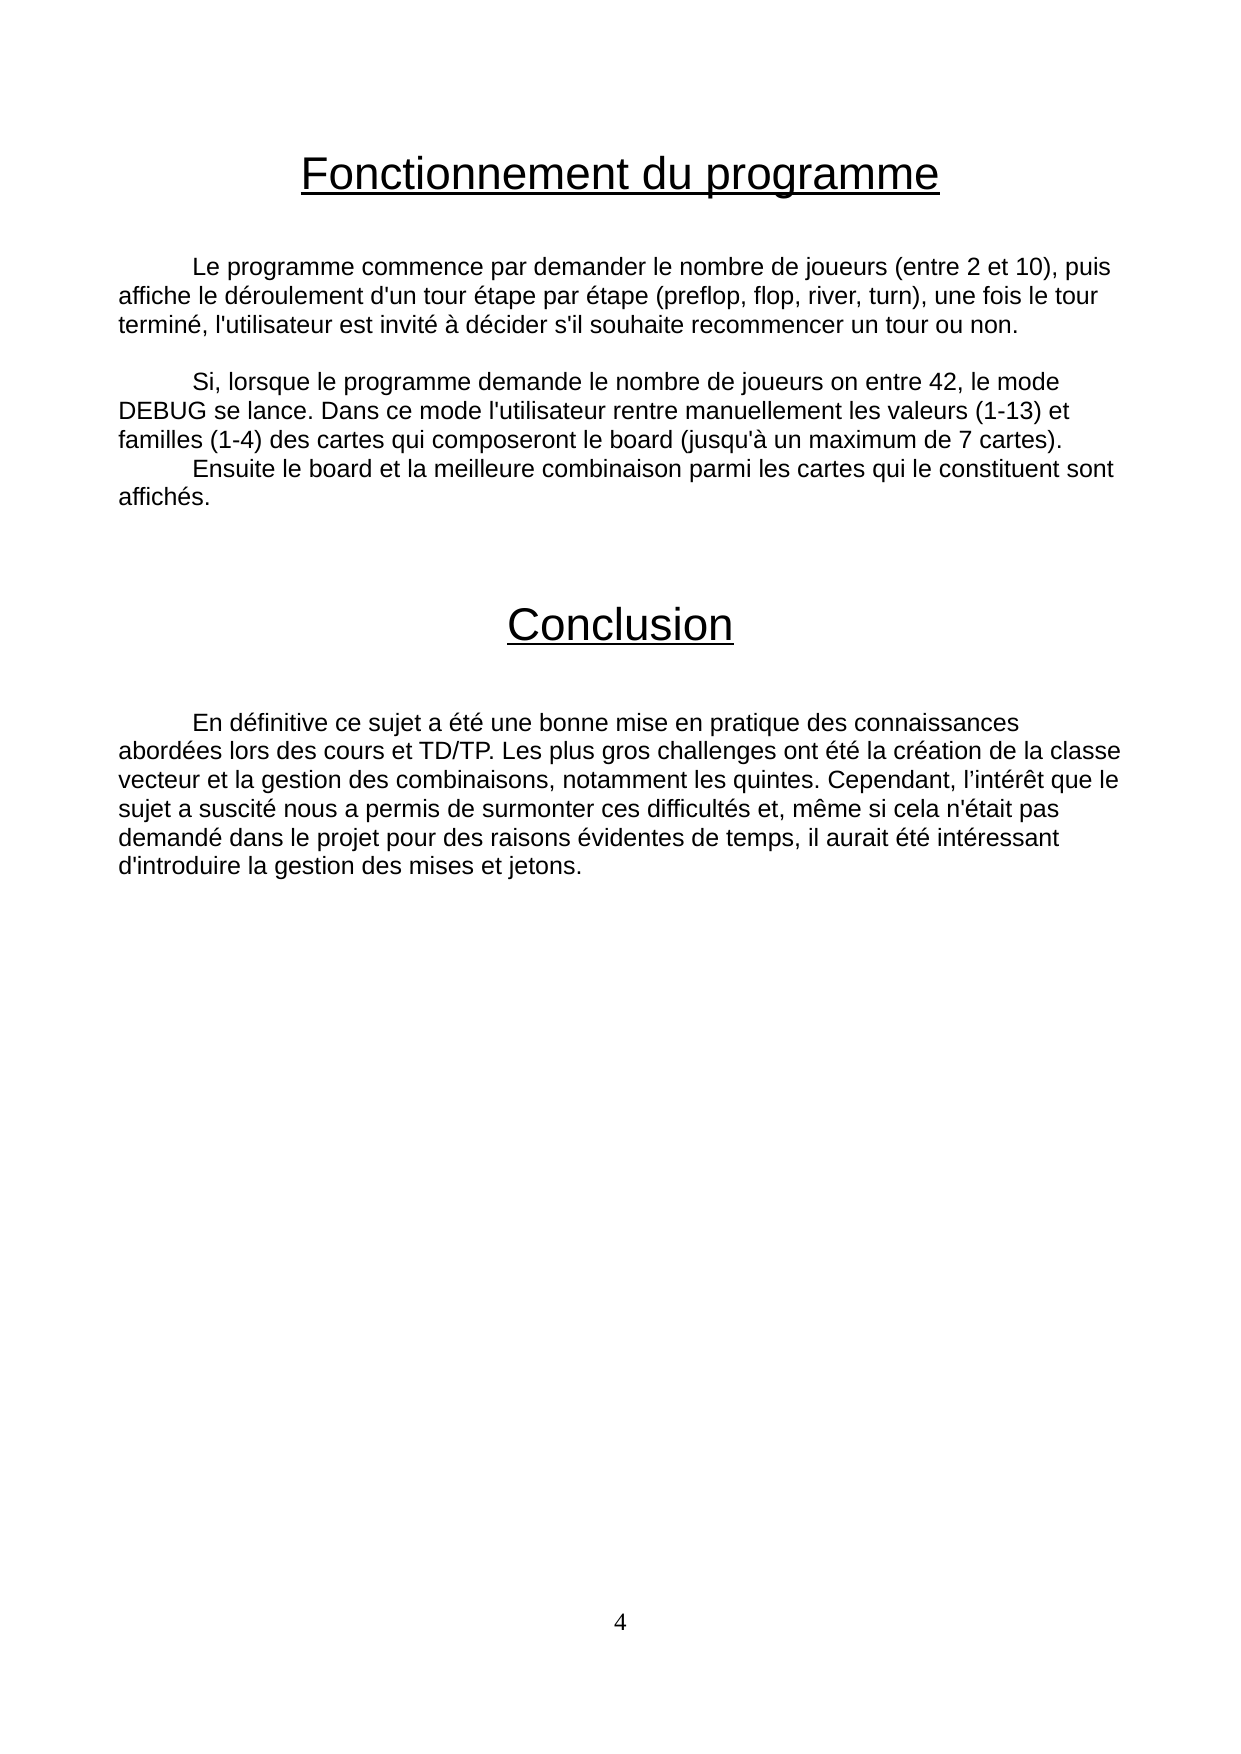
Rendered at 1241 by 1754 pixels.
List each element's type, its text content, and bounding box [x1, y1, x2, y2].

text Conclusion [118, 597, 1122, 650]
text Fonctionnement du programme [118, 147, 1122, 199]
text En définitive ce sujet a été une bonne mise en pratique des connaissances abordées lors des cours et TD/TP. Les plus gros challenges ont été la création de la classe vecteur et la gestion des combinaisons, notamment les quintes. Cependant, l’intérêt que le sujet a suscité nous a permis de surmonter ces difficultés et, même si cela n'était pas demandé dans le projet pour des raisons évidentes de temps, il aurait été intéressant d'introduire la gestion des mises et jetons. [118, 707, 1122, 880]
text Le programme commence par demander le nombre de joueurs (entre 2 et 10), puis affiche le déroulement d'un tour étape par étape (preflop, flop, river, turn), une fois le tour terminé, l'utilisateur est invité à décider s'il souhaite recommencer un tour ou non. [118, 252, 1122, 338]
text Si, lorsque le programme demande le nombre de joueurs on entre 42, le mode DEBUG se lance. Dans ce mode l'utilisateur rentre manuellement les valeurs (1-13) et familles (1-4) des cartes qui composeront le board (jusqu'à un maximum de 7 cartes). Ensuite le board et la meilleure combinaison parmi les cartes qui le constituent sont affichés. [118, 367, 1122, 511]
